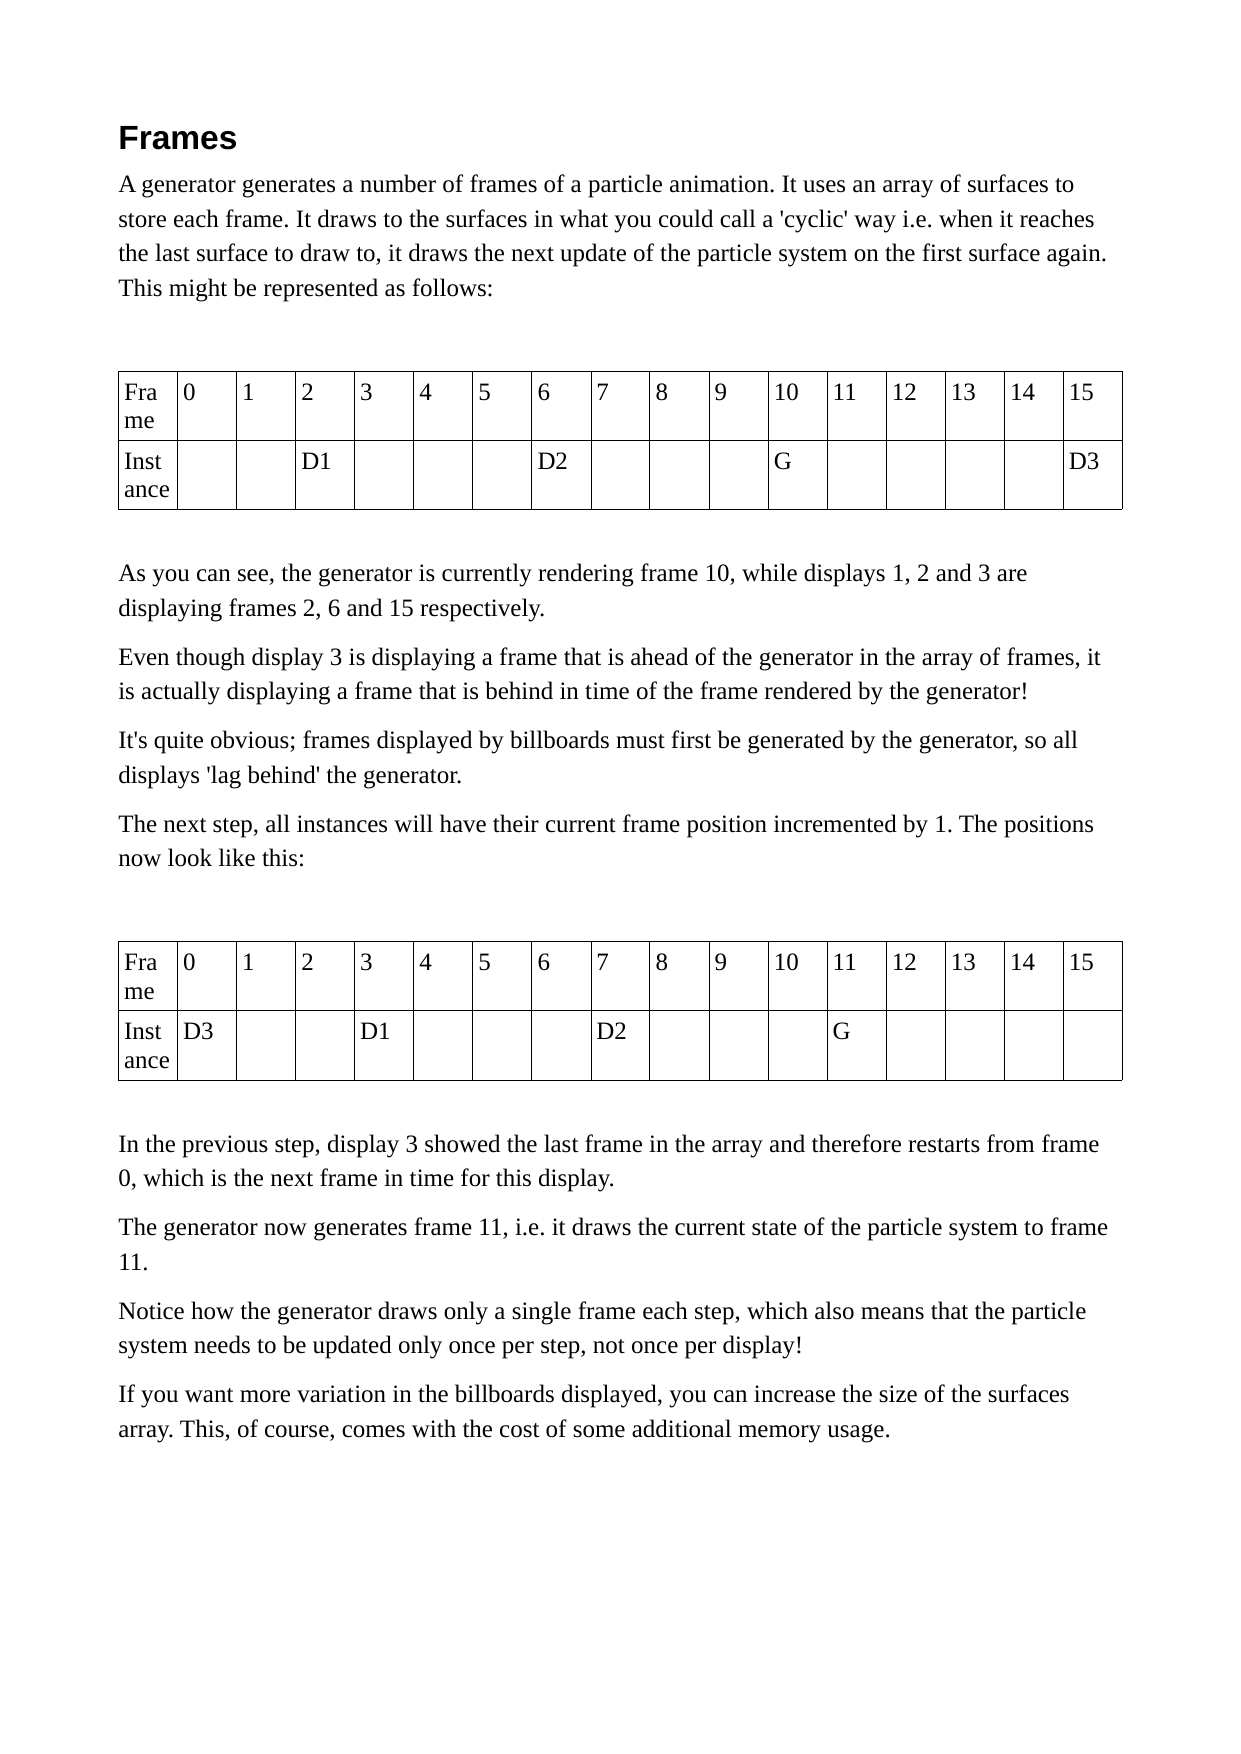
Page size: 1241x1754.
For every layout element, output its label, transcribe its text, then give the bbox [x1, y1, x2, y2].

table_header 13 [946, 942, 1004, 1010]
table_cell D3 [1064, 441, 1122, 509]
table_header 14 [1005, 372, 1063, 440]
table_cell [769, 1011, 827, 1079]
table_cell [473, 441, 531, 509]
table_cell [710, 1011, 768, 1079]
table_header Frame [119, 372, 177, 440]
table_header 12 [887, 942, 945, 1010]
text Notice how the generator draws only a single frame each step, which also means that the particle system needs to be updated only once per step, not once per display! [118, 1296, 1122, 1359]
table_cell [355, 441, 413, 509]
table_header 14 [1005, 942, 1063, 1010]
table_cell [414, 441, 472, 509]
table_header 13 [946, 372, 1004, 440]
table_cell Instance [119, 441, 177, 509]
text It's quite obvious; frames displayed by billboards must first be generated by the generator, so all displays 'lag behind' the generator. [118, 725, 1122, 788]
table_header 0 [178, 942, 236, 1010]
table_cell [710, 441, 768, 509]
text The generator now generates frame 11, i.e. it draws the current state of the particle system to frame 11. [118, 1212, 1122, 1275]
table_cell [296, 1011, 354, 1079]
table_header 4 [414, 372, 472, 440]
table_header Frame [119, 942, 177, 1010]
table_header 5 [473, 942, 531, 1010]
table_header 15 [1064, 372, 1122, 440]
table_header 0 [178, 372, 236, 440]
table_cell D2 [532, 441, 591, 509]
table_header 7 [592, 942, 649, 1010]
subtitle Frames [118, 118, 1122, 157]
table_cell G [828, 1011, 886, 1079]
table_cell [1005, 1011, 1063, 1079]
table_cell Instance [119, 1011, 177, 1079]
table_header 1 [237, 942, 295, 1010]
table_cell D1 [296, 441, 354, 509]
table_cell [946, 1011, 1004, 1079]
table_header 4 [414, 942, 472, 1010]
table_header 5 [473, 372, 531, 440]
table_header 9 [710, 372, 768, 440]
table_cell D3 [178, 1011, 236, 1079]
table_cell [887, 1011, 945, 1079]
table_cell [473, 1011, 531, 1079]
table_cell [1064, 1011, 1122, 1079]
table_cell [650, 1011, 709, 1079]
table_header 1 [237, 372, 295, 440]
table_cell [532, 1011, 591, 1079]
table_cell [887, 441, 945, 509]
text As you can see, the generator is currently rendering frame 10, while displays 1, 2 and 3 are displaying frames 2, 6 and 15 respectively. [118, 558, 1122, 621]
table_header 11 [828, 942, 886, 1010]
table_header 2 [296, 942, 354, 1010]
table_header 8 [650, 372, 709, 440]
text In the previous step, display 3 showed the last frame in the array and therefore restarts from frame 0, which is the next frame in time for this display. [118, 1129, 1122, 1192]
table_cell [650, 441, 709, 509]
table_cell D1 [355, 1011, 413, 1079]
table_cell [828, 441, 886, 509]
table_cell [1005, 441, 1063, 509]
table_header 10 [769, 372, 827, 440]
table_cell G [769, 441, 827, 509]
table_header 11 [828, 372, 886, 440]
table_cell [946, 441, 1004, 509]
text Even though display 3 is displaying a frame that is ahead of the generator in the array of frames, it is actually displaying a frame that is behind in time of the frame rendered by the generator! [118, 642, 1122, 705]
table_cell D2 [592, 1011, 649, 1079]
text A generator generates a number of frames of a particle animation. It uses an array of surfaces to store each frame. It draws to the surfaces in what you could call a 'cyclic' way i.e. when it reaches the last surface to draw to, it draws the next update of the particle system on the first surface again. This might be represented as follows: [118, 169, 1122, 301]
table_header 10 [769, 942, 827, 1010]
table_cell [237, 1011, 295, 1079]
table_header 6 [532, 942, 591, 1010]
table_header 3 [355, 372, 413, 440]
table_header 6 [532, 372, 591, 440]
table_cell [592, 441, 649, 509]
table_header 12 [887, 372, 945, 440]
table_header 2 [296, 372, 354, 440]
table_header 7 [592, 372, 649, 440]
table_header 9 [710, 942, 768, 1010]
table_header 3 [355, 942, 413, 1010]
table_cell [414, 1011, 472, 1079]
table_header 15 [1064, 942, 1122, 1010]
table_cell [178, 441, 236, 509]
table_cell [237, 441, 295, 509]
text If you want more variation in the billboards displayed, you can increase the size of the surfaces array. This, of course, comes with the cost of some additional memory usage. [118, 1379, 1122, 1442]
table_header 8 [650, 942, 709, 1010]
text The next step, all instances will have their current frame position incremented by 1. The positions now look like this: [118, 809, 1122, 872]
